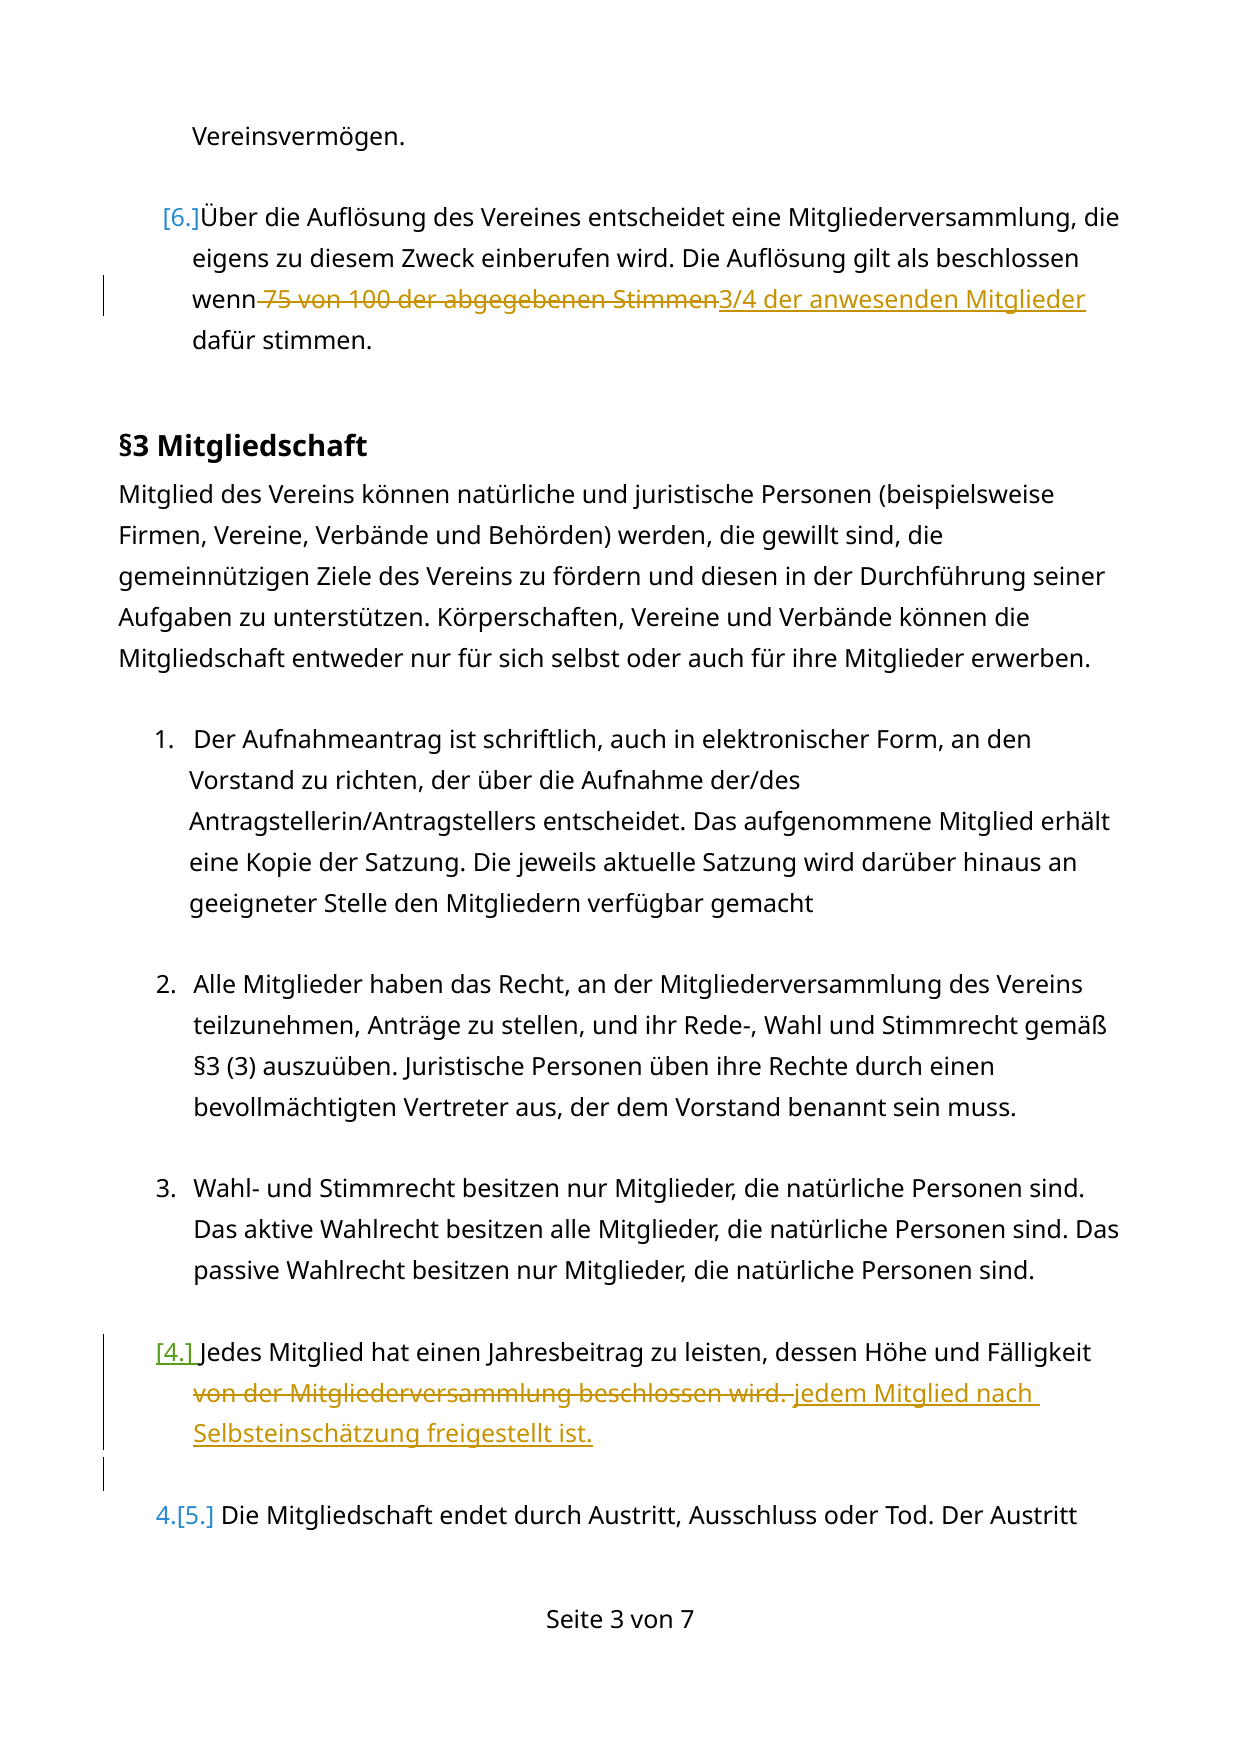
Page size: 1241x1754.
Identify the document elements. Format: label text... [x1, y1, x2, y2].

list Wahl- und Stimmrecht besitzen nur Mitglieder, die natürliche Personen sind. Das aktive Wahlrecht besitzen alle Mitglieder, die natürliche Personen sind. Das passive Wahlrecht besitzen nur Mitglieder, die natürliche Personen sind. [156, 1171, 1122, 1328]
list Die Mitgliedschaft endet durch Austritt, Ausschluss oder Tod. Der Austritt [156, 1498, 1122, 1532]
list Jedes Mitglied hat einen Jahresbeitrag zu leisten, dessen Höhe und Fälligkeit jedem Mitglied nach Selbsteinschätzung freigestellt ist. [156, 1334, 1122, 1450]
list Vereinsvermögen. [162, 118, 1122, 193]
text Mitglied des Vereins können natürliche und juristische Personen (beispielsweise Firmen, Vereine, Verbände und Behörden) werden, die gewillt sind, die gemeinnützigen Ziele des Vereins zu fördern und diesen in der Durchführung seiner Aufgaben zu unterstützen. Körperschaften, Vereine und Verbände können die Mitgliedschaft entweder nur für sich selbst oder auch für ihre Mitglieder erwerben. [118, 477, 1122, 674]
subtitle §3 Mitgliedschaft [118, 425, 1122, 464]
list Alle Mitglieder haben das Recht, an der Mitgliederversammlung des Vereins teilzunehmen, Anträge zu stellen, und ihr Rede-, Wahl und Stimmrecht gemäß §3 (3) auszuüben. Juristische Personen üben ihre Rechte durch einen bevollmächtigten Vertreter aus, der dem Vorstand benannt sein muss. [156, 967, 1122, 1164]
list Der Aufnahmeantrag ist schriftlich, auch in elektronischer Form, an den Vorstand zu richten, der über die Aufnahme der/des Antragstellerin/Antragstellers entscheidet. Das aufgenommene Mitglied erhält eine Kopie der Satzung. Die jeweils aktuelle Satzung wird darüber hinaus an geeigneter Stelle den Mitgliedern verfügbar gemacht [153, 722, 1122, 960]
list Über die Auflösung des Vereines entscheidet eine Mitgliederversammlung, die eigens zu diesem Zweck einberufen wird. Die Auflösung gilt als beschlossen wenn3/4 der anwesenden Mitglieder dafür stimmen. [162, 200, 1122, 356]
